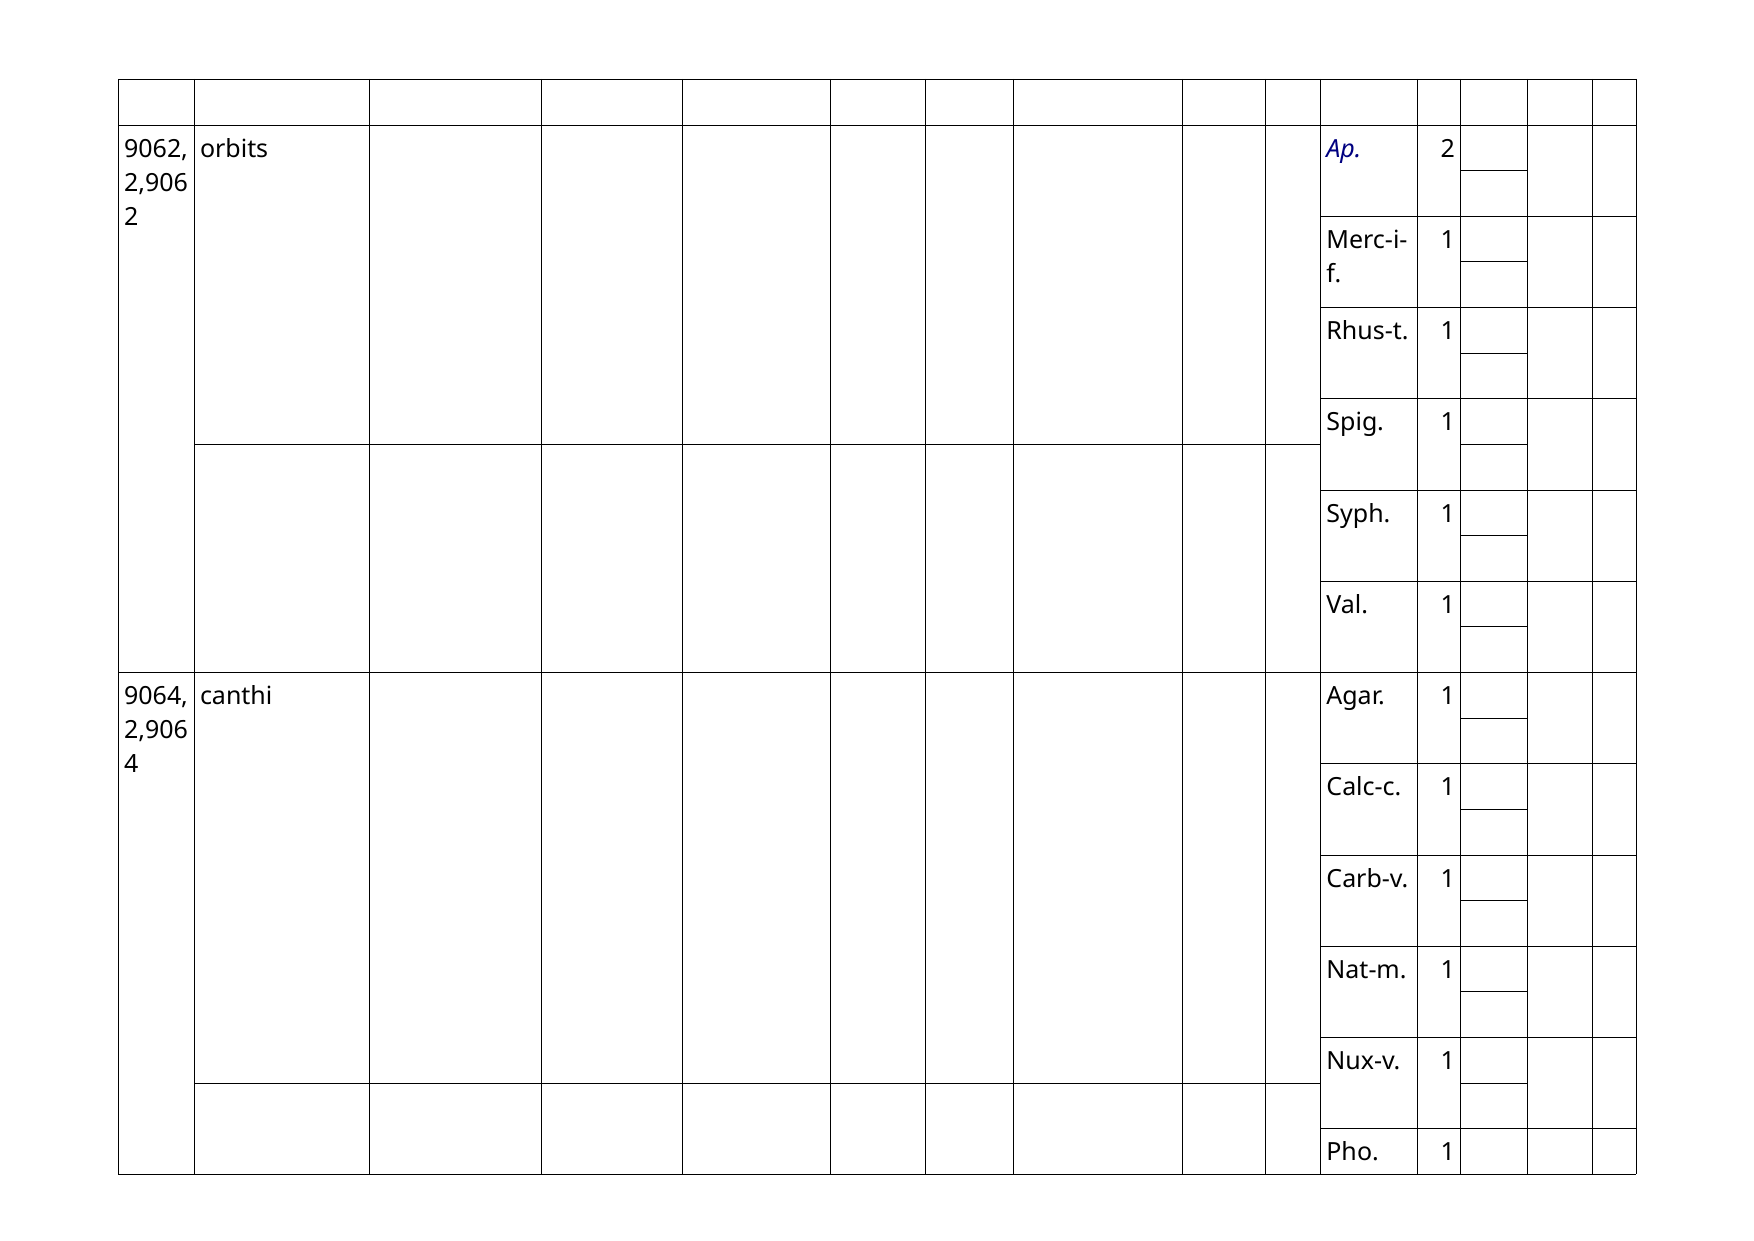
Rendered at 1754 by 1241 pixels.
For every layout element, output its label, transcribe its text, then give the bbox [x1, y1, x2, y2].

table_cell [831, 673, 925, 1083]
table_cell [683, 126, 830, 444]
table_cell [926, 1084, 1013, 1174]
table_cell [370, 673, 541, 1083]
table_cell Nat-m. [1321, 947, 1417, 1037]
table_cell [195, 1084, 369, 1174]
table_cell [542, 80, 682, 124]
table_cell 1 [1418, 217, 1460, 307]
table_cell [370, 80, 541, 124]
table_cell 1 [1418, 491, 1460, 581]
table_cell 1 [1418, 764, 1460, 854]
table_cell orbits [195, 126, 369, 444]
table_cell [1461, 901, 1527, 946]
table_cell [1461, 491, 1527, 535]
table_cell Syph. [1321, 491, 1417, 581]
table_cell 1 [1418, 1038, 1460, 1128]
table_cell [1461, 673, 1527, 718]
table_cell [1461, 217, 1527, 261]
table_cell [542, 673, 682, 1083]
table_cell [1461, 992, 1527, 1037]
table_cell [1266, 673, 1320, 1083]
table_cell [1014, 445, 1182, 672]
table_cell [1183, 80, 1265, 124]
table_cell [1014, 80, 1182, 124]
table_cell Merc-i-f. [1321, 217, 1417, 307]
table_cell 1 [1418, 399, 1460, 489]
table_cell [1461, 627, 1527, 672]
table_cell [1593, 856, 1636, 946]
table_cell [1593, 764, 1636, 854]
table_cell [1593, 491, 1636, 581]
table_cell [1266, 445, 1320, 672]
table_cell [1461, 445, 1527, 489]
table_cell 2 [1418, 126, 1460, 216]
table_cell 1 [1418, 308, 1460, 398]
table_cell [1461, 719, 1527, 763]
table_cell [195, 445, 369, 672]
table_cell [370, 126, 541, 444]
table_cell [1528, 1129, 1592, 1174]
table_cell [1183, 673, 1265, 1083]
table_cell [1461, 354, 1527, 398]
table_cell [1461, 399, 1527, 444]
table_cell [1528, 947, 1592, 1037]
table_cell Carb-v. [1321, 856, 1417, 946]
table_cell [1528, 673, 1592, 763]
table_cell [1461, 764, 1527, 809]
table_cell [1593, 80, 1636, 124]
table_cell [542, 445, 682, 672]
table_cell [1183, 1084, 1265, 1174]
table_cell 1 [1418, 582, 1460, 672]
table_cell [1461, 1129, 1527, 1174]
table_cell [1528, 764, 1592, 854]
table_cell Agar. [1321, 673, 1417, 763]
table_cell [683, 673, 830, 1083]
table_cell Spig. [1321, 399, 1417, 489]
table_cell [1593, 582, 1636, 672]
table_cell [119, 80, 194, 124]
table_cell [683, 445, 830, 672]
table_cell [1461, 947, 1527, 991]
table_cell [1266, 80, 1320, 124]
table_cell [370, 445, 541, 672]
table_cell Pho. [1321, 1129, 1417, 1174]
table_cell [1528, 1038, 1592, 1128]
table_cell [1528, 491, 1592, 581]
table_cell [1461, 536, 1527, 581]
table_cell 1 [1418, 1129, 1460, 1174]
table_cell [926, 126, 1013, 444]
table_cell [1461, 1084, 1527, 1128]
table_cell Nux-v. [1321, 1038, 1417, 1128]
table_cell [1321, 80, 1417, 124]
table_cell [1461, 856, 1527, 900]
table_cell [831, 126, 925, 444]
table_cell 9062,2,9062 [119, 126, 194, 672]
table_cell [370, 1084, 541, 1174]
table_cell [1461, 582, 1527, 626]
table_cell Rhus-t. [1321, 308, 1417, 398]
table_cell [1593, 1038, 1636, 1128]
table_cell [831, 1084, 925, 1174]
table_cell [1461, 810, 1527, 854]
table_cell [1528, 308, 1592, 398]
table_cell 1 [1418, 947, 1460, 1037]
table_cell [1528, 217, 1592, 307]
table_cell [1418, 80, 1460, 124]
table_cell [1461, 308, 1527, 353]
table_cell [926, 80, 1013, 124]
table_cell [1461, 80, 1527, 124]
table_cell [1183, 126, 1265, 444]
table_cell [1593, 947, 1636, 1037]
table_cell [1461, 262, 1527, 307]
table_cell [926, 445, 1013, 672]
table_cell [1593, 1129, 1636, 1174]
table_cell [683, 1084, 830, 1174]
table_cell [1461, 171, 1527, 216]
table_cell [831, 445, 925, 672]
table_cell Ap. [1321, 126, 1417, 216]
table_cell [926, 673, 1013, 1083]
table_cell [1014, 126, 1182, 444]
table_cell [1528, 126, 1592, 216]
table_cell [1528, 582, 1592, 672]
table_cell canthi [195, 673, 369, 1083]
table_cell [195, 80, 369, 124]
table_cell Calc-c. [1321, 764, 1417, 854]
table_cell [1528, 399, 1592, 489]
table_cell [1461, 126, 1527, 170]
table_cell 1 [1418, 856, 1460, 946]
table_cell 9064,2,9064 [119, 673, 194, 1174]
table_cell [1183, 445, 1265, 672]
table_cell 1 [1418, 673, 1460, 763]
table_cell [1593, 126, 1636, 216]
table_cell [1014, 673, 1182, 1083]
table_cell [1528, 80, 1592, 124]
table_cell Val. [1321, 582, 1417, 672]
table_cell [1266, 126, 1320, 444]
table_cell [1461, 1038, 1527, 1083]
table_cell [542, 1084, 682, 1174]
table_cell [831, 80, 925, 124]
table_cell [1593, 217, 1636, 307]
table_cell [1014, 1084, 1182, 1174]
table_cell [1593, 673, 1636, 763]
table_cell [1593, 399, 1636, 489]
table_cell [542, 126, 682, 444]
table_cell [1528, 856, 1592, 946]
table_cell [683, 80, 830, 124]
table_cell [1266, 1084, 1320, 1174]
table_cell [1593, 308, 1636, 398]
